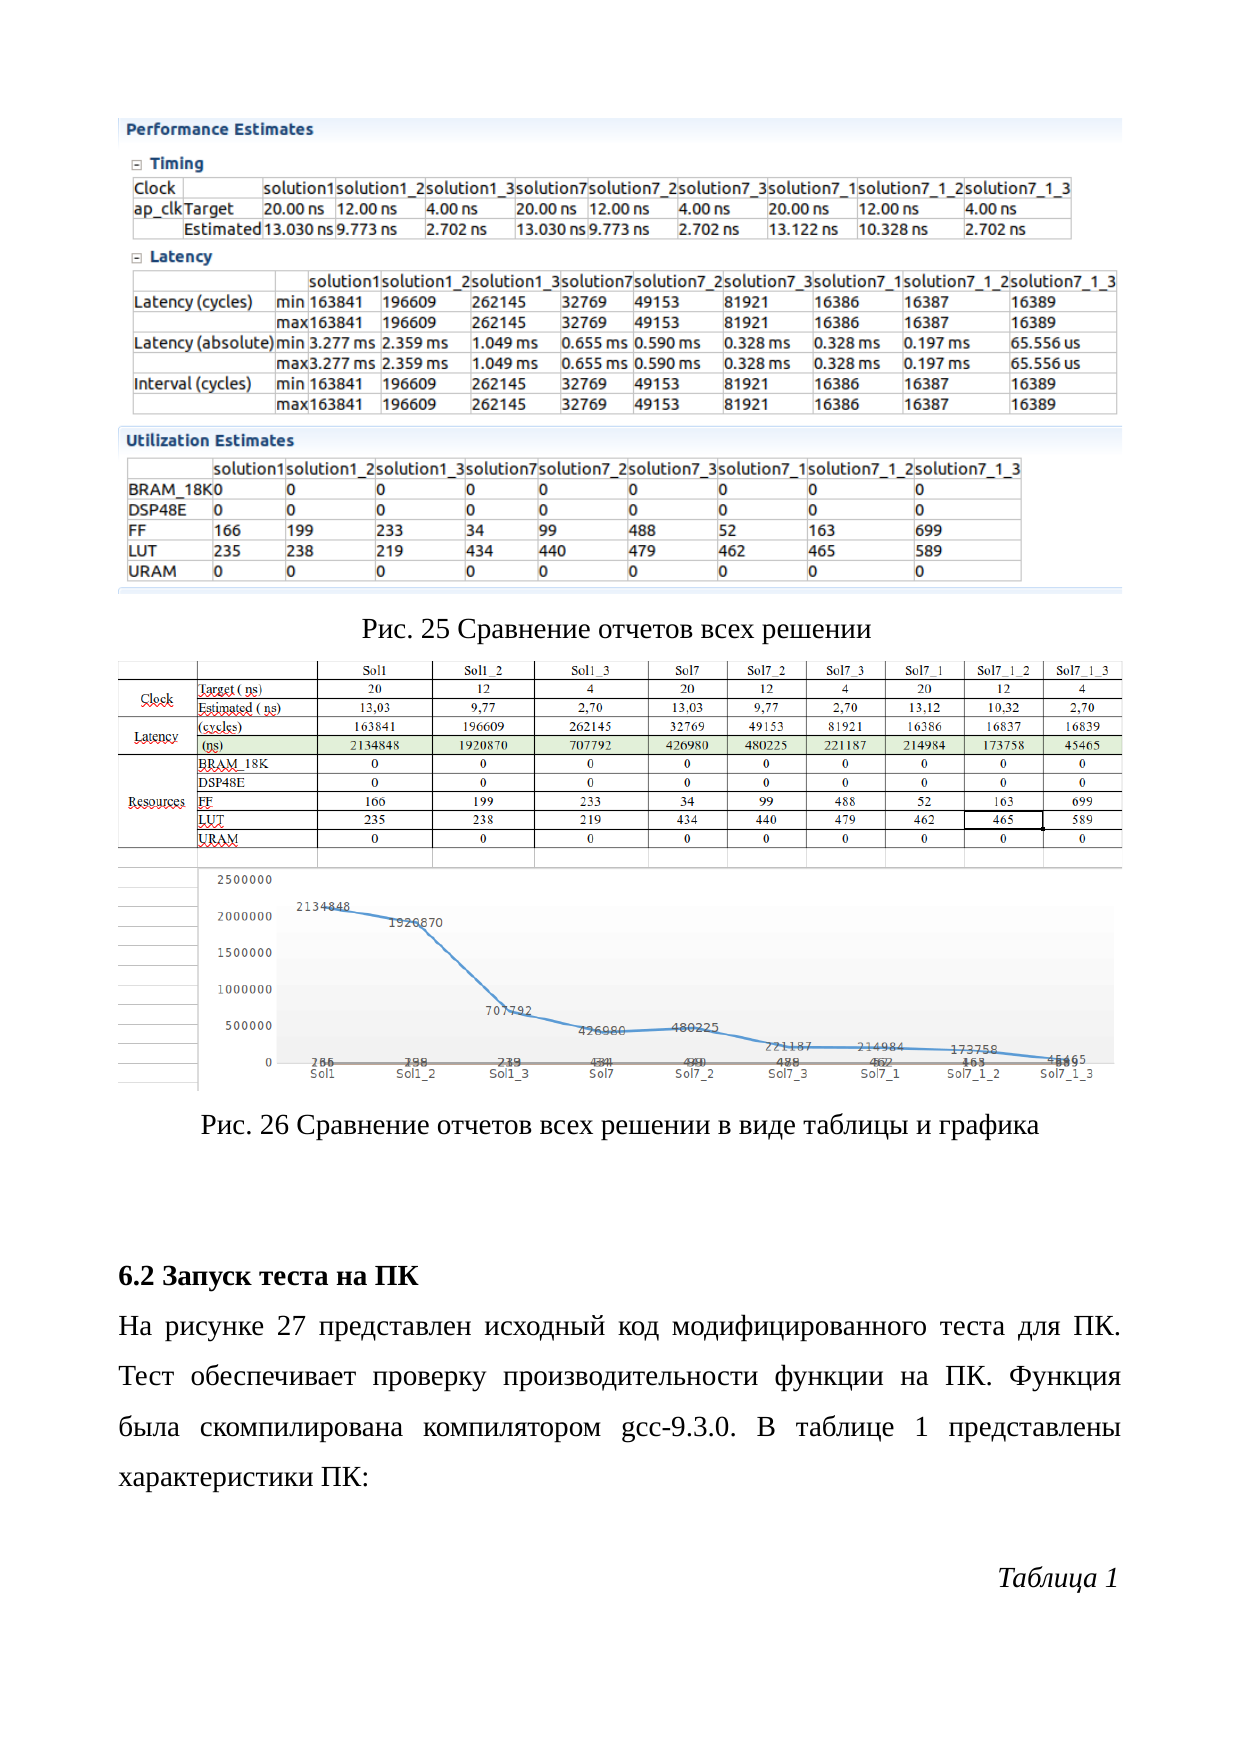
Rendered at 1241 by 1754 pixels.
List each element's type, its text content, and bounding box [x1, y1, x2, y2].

text Рис. 26 Сравнение отчетов всех решении в виде таблицы и графика [118, 1091, 1122, 1141]
picture [118, 118, 1123, 594]
text Рис. 25 Сравнение отчетов всех решении [118, 594, 1122, 644]
picture [118, 661, 1123, 1091]
text Таблица 1 [118, 1560, 1122, 1593]
text 6.2 Запуск теста на ПК [118, 1258, 1122, 1291]
text На рисунке 27 представлен исходный код модифицированного теста для ПК. Тест обеспечивает проверку производительности функции на ПК. Функция была скомпилирована компилятором gcc-9.3.0. В таблице 1 представлены характеристики ПК: [118, 1308, 1122, 1493]
